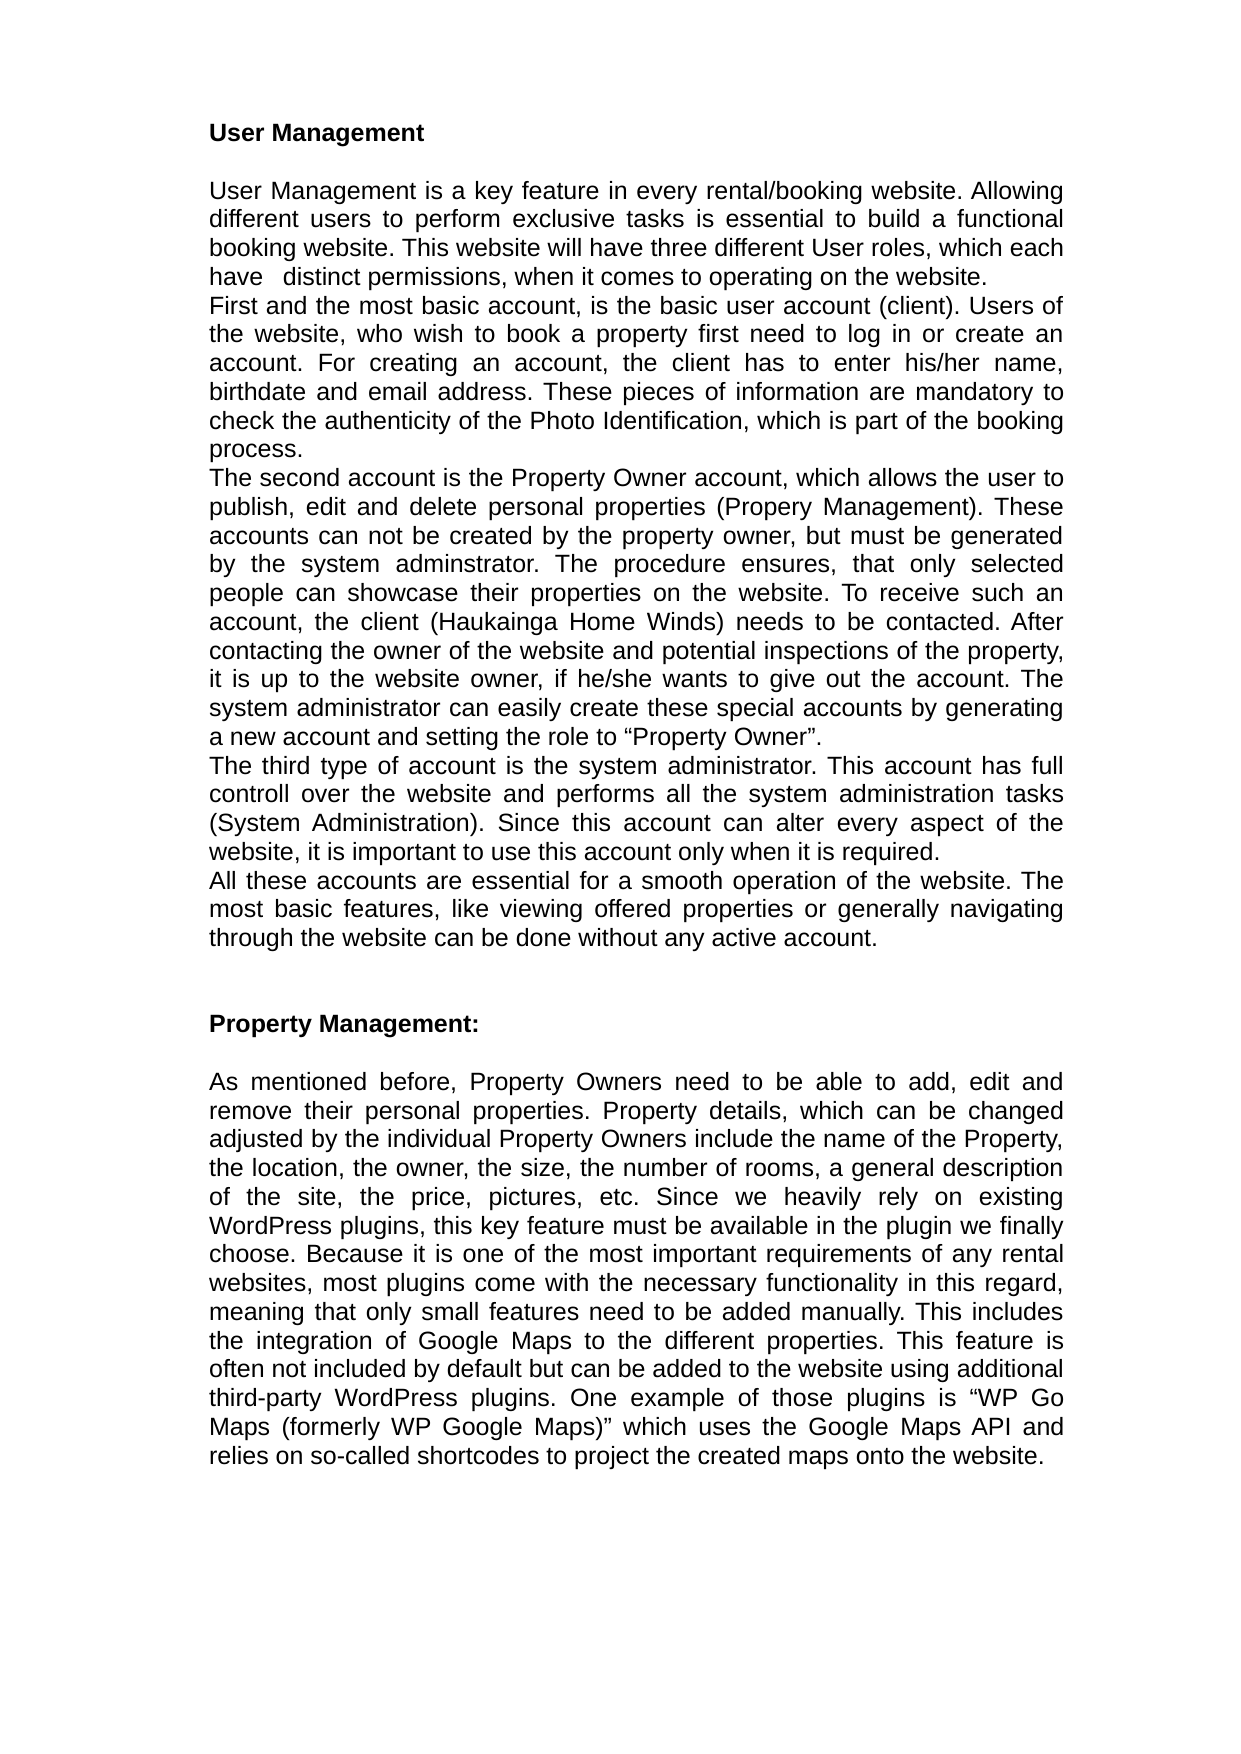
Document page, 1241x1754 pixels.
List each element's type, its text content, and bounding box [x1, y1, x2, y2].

text All these accounts are essential for a smooth operation of the website. The most basic features, like viewing offered properties or generally navigating through the website can be done without any active account. [209, 866, 1065, 952]
text User Management [209, 118, 1065, 147]
text The second account is the Property Owner account, which allows the user to publish, edit and delete personal properties (Propery Management). These accounts can not be created by the property owner, but must be generated by the system adminstrator. The procedure ensures, that only selected people can showcase their properties on the website. To receive such an account, the client (Haukainga Home Winds) needs to be contacted. After contacting the owner of the website and potential inspections of the property, it is up to the website owner, if he/she wants to give out the account. The system administrator can easily create these special accounts by generating a new account and setting the role to “Property Owner”. [209, 463, 1065, 751]
text First and the most basic account, is the basic user account (client). Users of the website, who wish to book a property first need to log in or create an account. For creating an account, the client has to enter his/her name, birthdate and email address. These pieces of information are mandatory to check the authenticity of the Photo Identification, which is part of the booking process. [209, 291, 1065, 463]
text As mentioned before, Property Owners need to be able to add, edit and remove their personal properties. Property details, which can be changed adjusted by the individual Property Owners include the name of the Property, the location, the owner, the size, the number of rooms, a general description of the site, the price, pictures, etc. Since we heavily rely on existing WordPress plugins, this key feature must be available in the plugin we finally choose. Because it is one of the most important requirements of any rental websites, most plugins come with the necessary functionality in this regard, meaning that only small features need to be added manually. This includes the integration of Google Maps to the different properties. This feature is often not included by default but can be added to the website using additional third-party WordPress plugins. One example of those plugins is “WP Go Maps (formerly WP Google Maps)” which uses the Google Maps API and relies on so-called shortcodes to project the created maps onto the website. [209, 1067, 1065, 1469]
text User Management is a key feature in every rental/booking website. Allowing different users to perform exclusive tasks is essential to build a functional booking website. This website will have three different User roles, which each have distinct permissions, when it comes to operating on the website. [209, 176, 1065, 291]
text The third type of account is the system administrator. This account has full controll over the website and performs all the system administration tasks (System Administration). Since this account can alter every aspect of the website, it is important to use this account only when it is required. [209, 751, 1065, 866]
text Property Management: [209, 1009, 1065, 1038]
